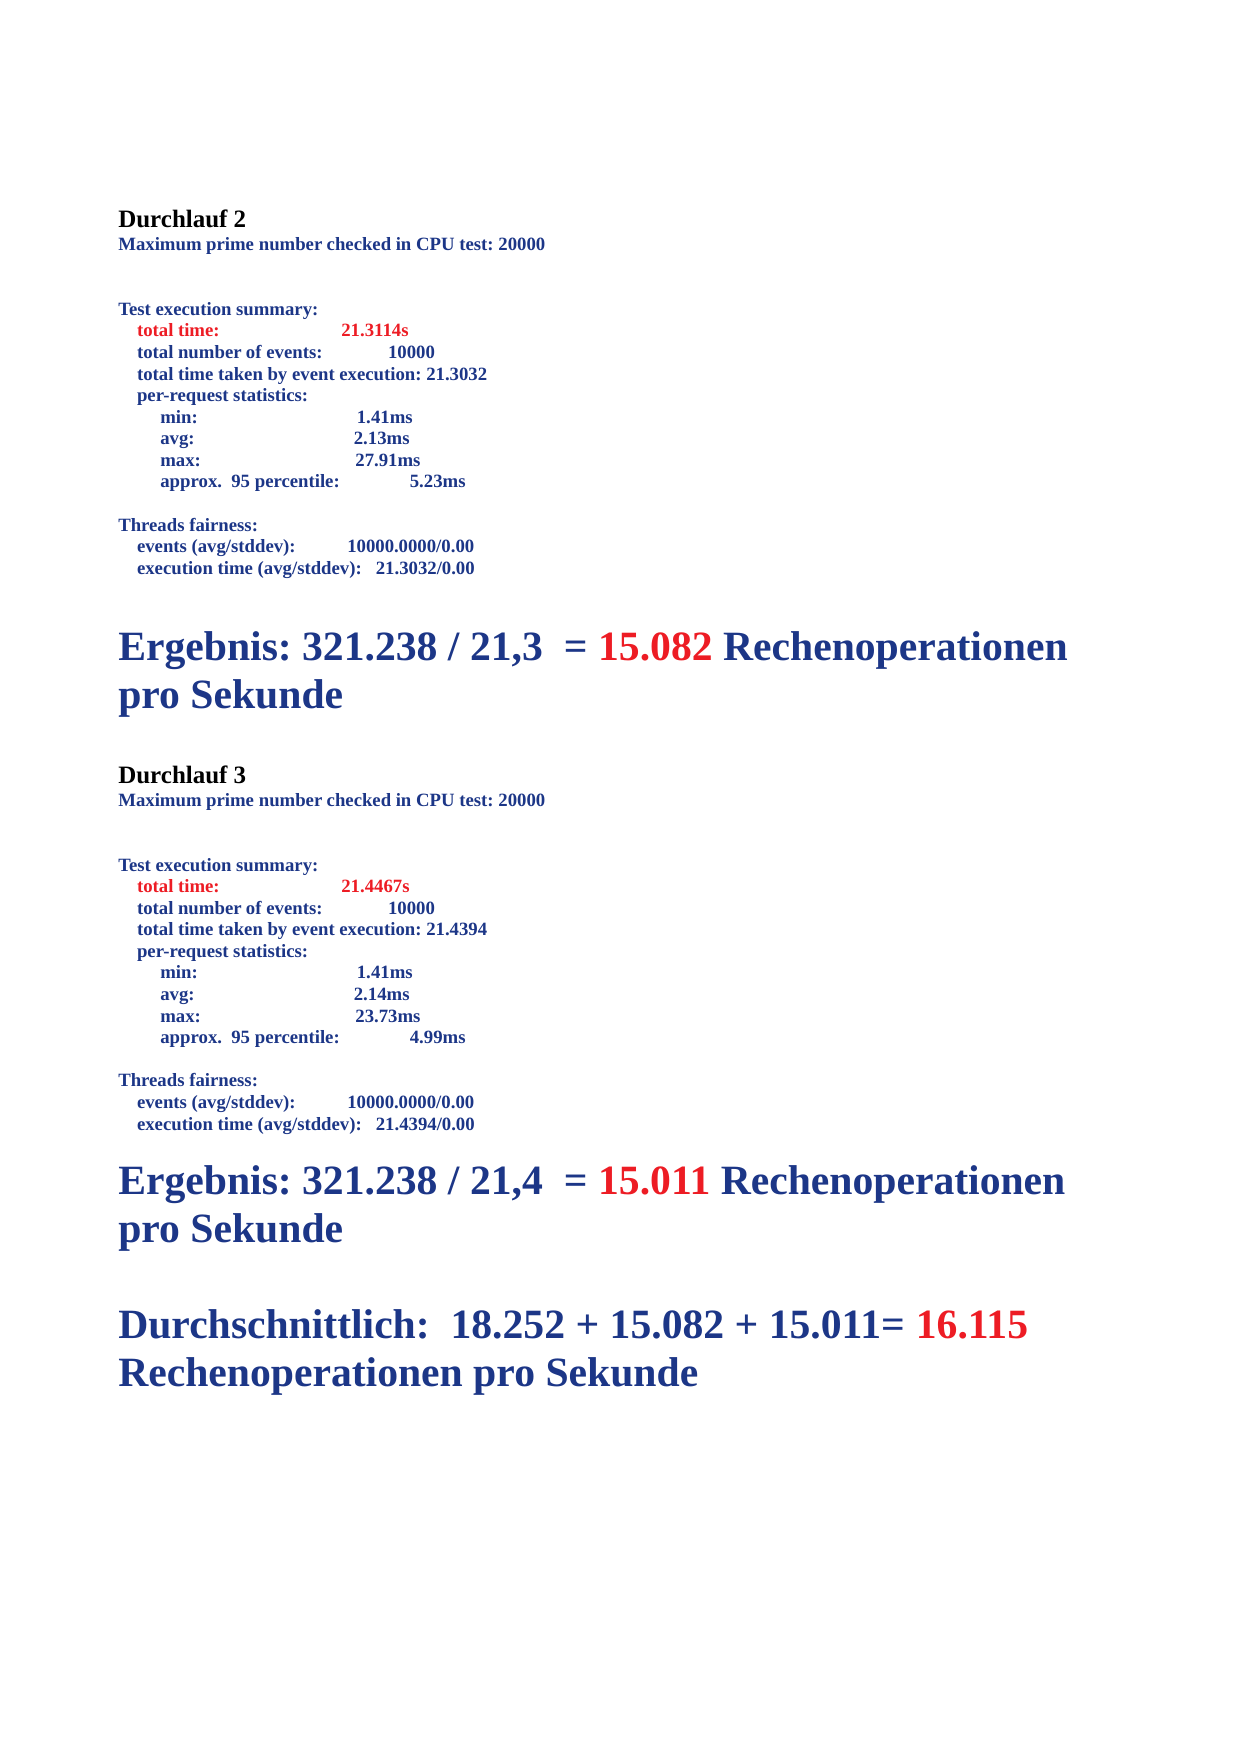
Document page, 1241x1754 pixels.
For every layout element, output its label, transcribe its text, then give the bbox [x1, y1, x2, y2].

text approx. 95 percentile: 5.23ms [118, 470, 1122, 492]
text Durchlauf 3 [118, 760, 1122, 789]
text approx. 95 percentile: 4.99ms [118, 1026, 1122, 1048]
text Maximum prime number checked in CPU test: 20000 [118, 233, 1122, 255]
text per-request statistics: [118, 940, 1122, 961]
text per-request statistics: [118, 384, 1122, 406]
text total time taken by event execution: 21.3032 [118, 362, 1122, 384]
text min: 1.41ms [118, 961, 1122, 983]
text Durchlauf 2 [118, 204, 1122, 233]
text avg: 2.14ms [118, 983, 1122, 1004]
text min: 1.41ms [118, 406, 1122, 427]
text Ergebnis: 321.238 / 21,3 = 15.082 Rechenoperationen pro Sekunde [118, 621, 1122, 717]
text total time: 21.4467s [118, 875, 1122, 897]
text Test execution summary: [118, 298, 1122, 319]
text Maximum prime number checked in CPU test: 20000 [118, 789, 1122, 811]
text Threads fairness: [118, 1069, 1122, 1091]
text Ergebnis: 321.238 / 21,4 = 15.011 Rechenoperationen pro Sekunde [118, 1156, 1122, 1251]
text max: 27.91ms [118, 449, 1122, 470]
text execution time (avg/stddev): 21.3032/0.00 [118, 557, 1122, 578]
text max: 23.73ms [118, 1004, 1122, 1026]
text Durchschnittlich: 18.252 + 15.082 + 15.011= 16.115 Rechenoperationen pro Sekunde [118, 1299, 1122, 1395]
text events (avg/stddev): 10000.0000/0.00 [118, 535, 1122, 557]
text Test execution summary: [118, 854, 1122, 875]
text avg: 2.13ms [118, 427, 1122, 449]
text events (avg/stddev): 10000.0000/0.00 [118, 1091, 1122, 1112]
text Threads fairness: [118, 513, 1122, 535]
text total time: 21.3114s [118, 319, 1122, 341]
text total number of events: 10000 [118, 341, 1122, 362]
text total number of events: 10000 [118, 897, 1122, 918]
text total time taken by event execution: 21.4394 [118, 918, 1122, 940]
text execution time (avg/stddev): 21.4394/0.00 [118, 1112, 1122, 1134]
